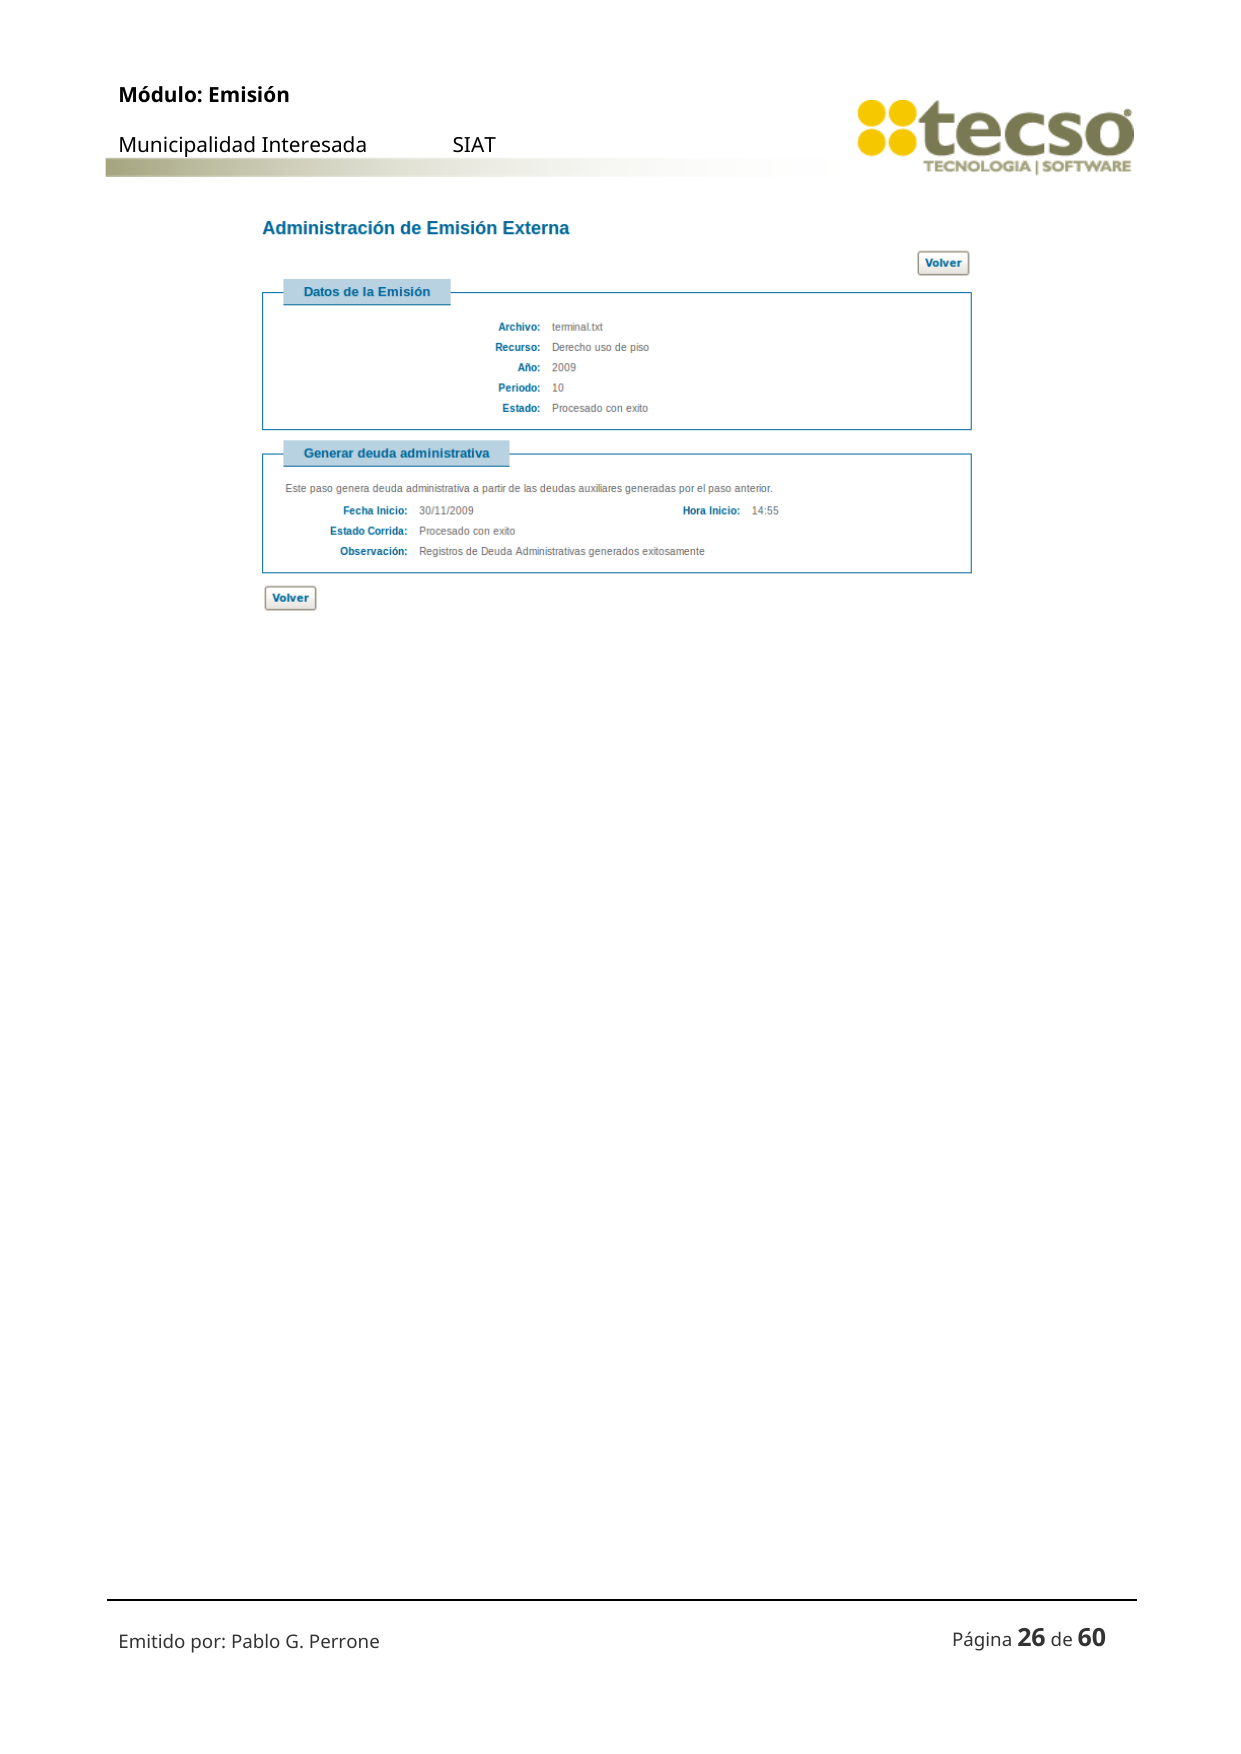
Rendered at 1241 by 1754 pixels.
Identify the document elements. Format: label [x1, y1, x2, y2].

picture [105, 100, 1134, 177]
picture [252, 217, 988, 619]
